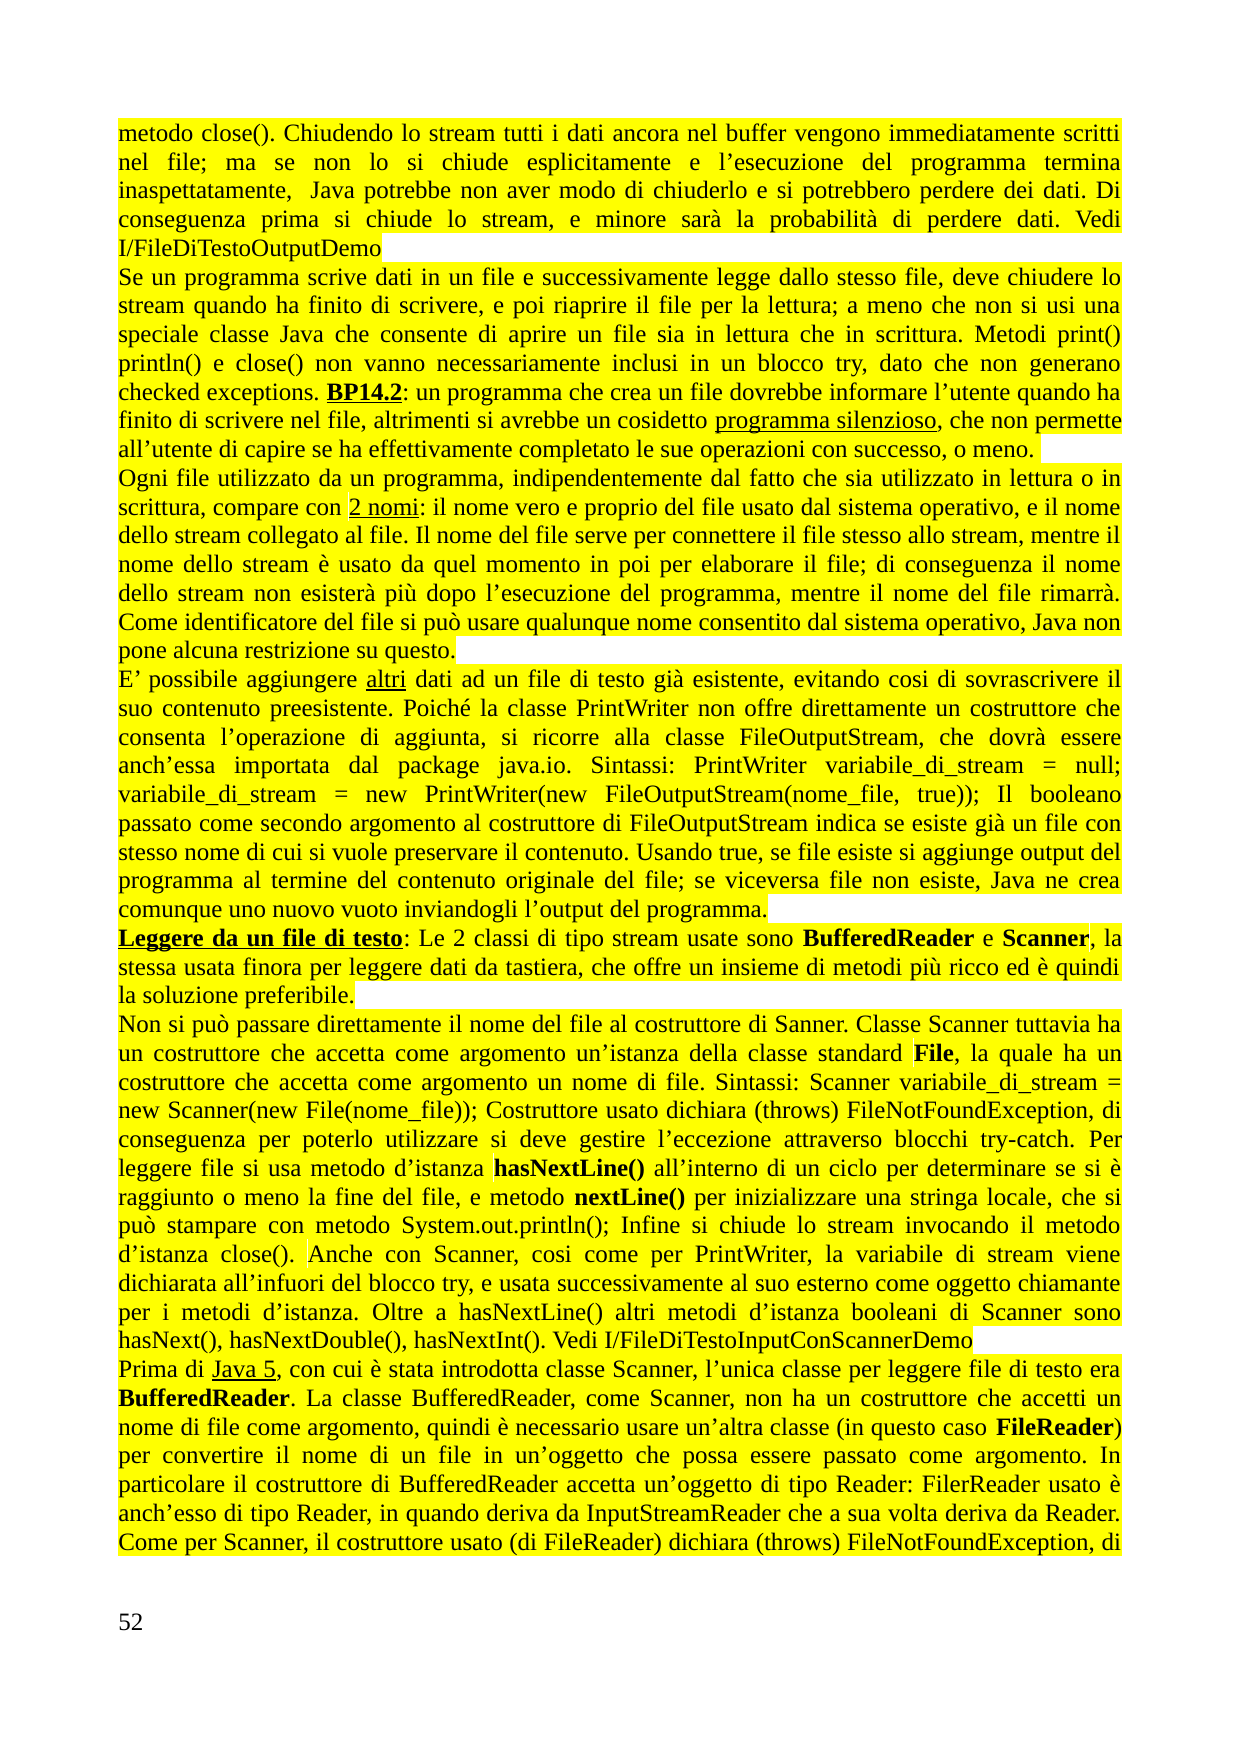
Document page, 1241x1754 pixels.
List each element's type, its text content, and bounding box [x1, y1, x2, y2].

text Leggere da un file di testo: Le 2 classi di tipo stream usate sono BufferedReader e Scanner, la stessa usata finora per leggere dati da tastiera, che offre un insieme di metodi più ricco ed è quindi la soluzione preferibile. [118, 923, 1122, 1009]
text E’ possibile aggiungere altri dati ad un file di testo già esistente, evitando cosi di sovrascrivere il suo contenuto preesistente. Poiché la classe PrintWriter non offre direttamente un costruttore che consenta l’operazione di aggiunta, si ricorre alla classe FileOutputStream, che dovrà essere anch’essa importata dal package java.io. Sintassi: PrintWriter variabile_di_stream = null; variabile_di_stream = new PrintWriter(new FileOutputStream(nome_file, true)); Il booleano passato come secondo argomento al costruttore di FileOutputStream indica se esiste già un file con stesso nome di cui si vuole preservare il contenuto. Usando true, se file esiste si aggiunge output del programma al termine del contenuto originale del file; se viceversa file non esiste, Java ne crea comunque uno nuovo vuoto inviandogli l’output del programma. [118, 664, 1122, 923]
text Prima di Java 5, con cui è stata introdotta classe Scanner, l’unica classe per leggere file di testo era BufferedReader. La classe BufferedReader, come Scanner, non ha un costruttore che accetti un nome di file come argomento, quindi è necessario usare un’altra classe (in questo caso FileReader) per convertire il nome di un file in un’oggetto che possa essere passato come argomento. In particolare il costruttore di BufferedReader accetta un’oggetto di tipo Reader: FilerReader usato è anch’esso di tipo Reader, in quando deriva da InputStreamReader che a sua volta deriva da Reader. Come per Scanner, il costruttore usato (di FileReader) dichiara (throws) FileNotFoundException, di [118, 1354, 1122, 1556]
text Se un programma scrive dati in un file e successivamente legge dallo stesso file, deve chiudere lo stream quando ha finito di scrivere, e poi riaprire il file per la lettura; a meno che non si usi una speciale classe Java che consente di aprire un file sia in lettura che in scrittura. Metodi print() println() e close() non vanno necessariamente inclusi in un blocco try, dato che non generano checked exceptions. BP14.2: un programma che crea un file dovrebbe informare l’utente quando ha finito di scrivere nel file, altrimenti si avrebbe un cosidetto programma silenzioso, che non permette all’utente di capire se ha effettivamente completato le sue operazioni con successo, o meno. [118, 262, 1122, 463]
text metodo close(). Chiudendo lo stream tutti i dati ancora nel buffer vengono immediatamente scritti nel file; ma se non lo si chiude esplicitamente e l’esecuzione del programma termina inaspettatamente, Java potrebbe non aver modo di chiuderlo e si potrebbero perdere dei dati. Di conseguenza prima si chiude lo stream, e minore sarà la probabilità di perdere dati. Vedi I/FileDiTestoOutputDemo [118, 118, 1122, 262]
text Ogni file utilizzato da un programma, indipendentemente dal fatto che sia utilizzato in lettura o in scrittura, compare con 2 nomi: il nome vero e proprio del file usato dal sistema operativo, e il nome dello stream collegato al file. Il nome del file serve per connettere il file stesso allo stream, mentre il nome dello stream è usato da quel momento in poi per elaborare il file; di conseguenza il nome dello stream non esisterà più dopo l’esecuzione del programma, mentre il nome del file rimarrà. Come identificatore del file si può usare qualunque nome consentito dal sistema operativo, Java non pone alcuna restrizione su questo. [118, 463, 1122, 664]
text Non si può passare direttamente il nome del file al costruttore di Sanner. Classe Scanner tuttavia ha un costruttore che accetta come argomento un’istanza della classe standard File, la quale ha un costruttore che accetta come argomento un nome di file. Sintassi: Scanner variabile_di_stream = new Scanner(new File(nome_file)); Costruttore usato dichiara (throws) FileNotFoundException, di conseguenza per poterlo utilizzare si deve gestire l’eccezione attraverso blocchi try-catch. Per leggere file si usa metodo d’istanza hasNextLine() all’interno di un ciclo per determinare se si è raggiunto o meno la fine del file, e metodo nextLine() per inizializzare una stringa locale, che si può stampare con metodo System.out.println(); Infine si chiude lo stream invocando il metodo d’istanza close(). Anche con Scanner, cosi come per PrintWriter, la variabile di stream viene dichiarata all’infuori del blocco try, e usata successivamente al suo esterno come oggetto chiamante per i metodi d’istanza. Oltre a hasNextLine() altri metodi d’istanza booleani di Scanner sono hasNext(), hasNextDouble(), hasNextInt(). Vedi I/FileDiTestoInputConScannerDemo [118, 1009, 1122, 1354]
